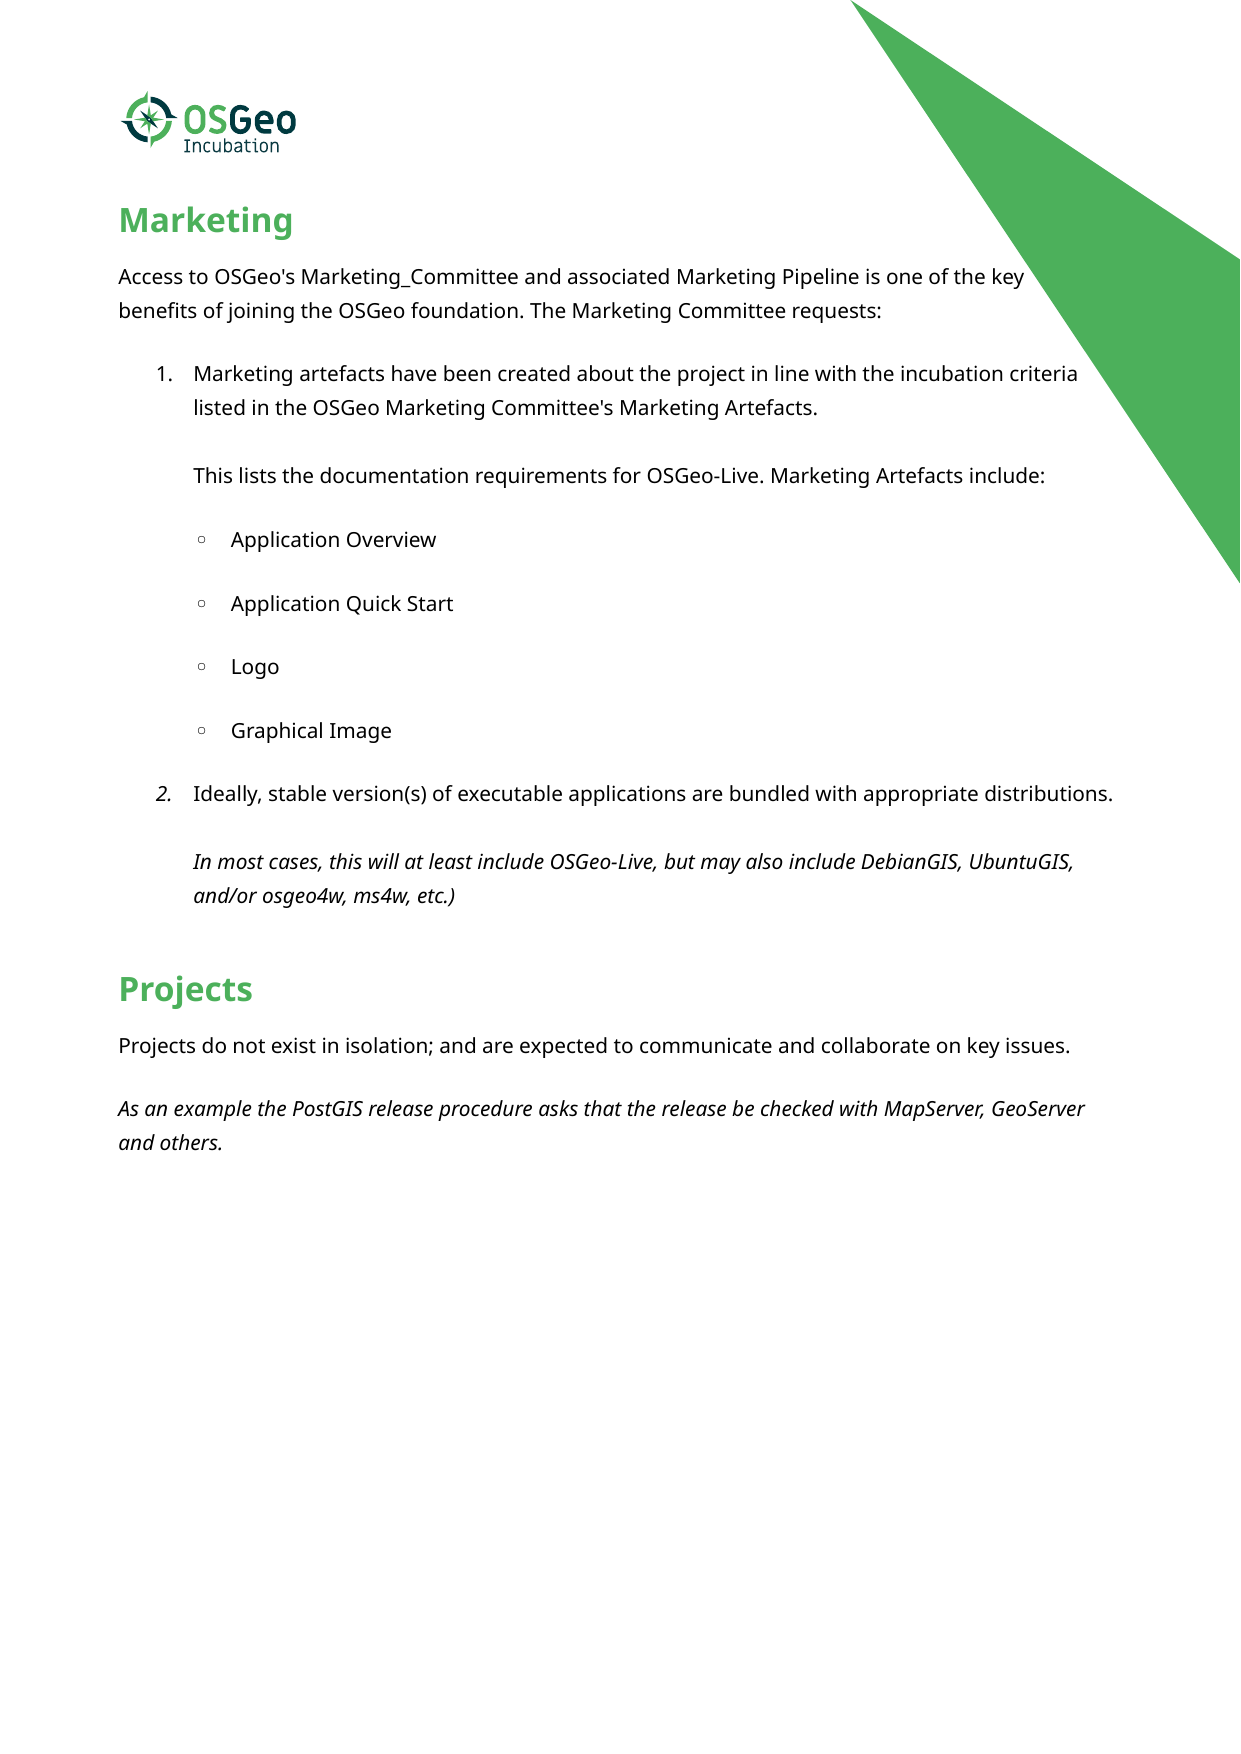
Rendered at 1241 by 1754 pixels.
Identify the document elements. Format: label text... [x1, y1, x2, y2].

list Ideally, stable version(s) of executable applications are bundled with appropriate distributions. In most cases, this will at least include OSGeo-Live, but may also include DebianGIS, UbuntuGIS, and/or osgeo4w, ms4w, etc.) [156, 779, 1122, 910]
subtitle Projects [118, 966, 1122, 1012]
list Marketing artefacts have been created about the project in line with the incubation criteria listed in the OSGeo Marketing Committee's Marketing Artefacts. This lists the documentation requirements for OSGeo-Live. Marketing Artefacts include: [156, 359, 1122, 490]
text Access to OSGeo's Marketing_Committee and associated Marketing Pipeline is one of the key benefits of joining the OSGeo foundation. The Marketing Committee requests: [118, 262, 1066, 324]
list Logo [193, 652, 1122, 681]
text As an example the PostGIS release procedure asks that the release be checked with MapServer, GeoServer and others. [118, 1094, 1122, 1157]
text Projects do not exist in isolation; and are expected to communicate and collaborate on key issues. [118, 1031, 1122, 1059]
subtitle Marketing [118, 197, 1011, 243]
list Application Overview [193, 525, 1122, 554]
list Graphical Image [193, 716, 1122, 744]
list Application Quick Start [193, 589, 1122, 617]
